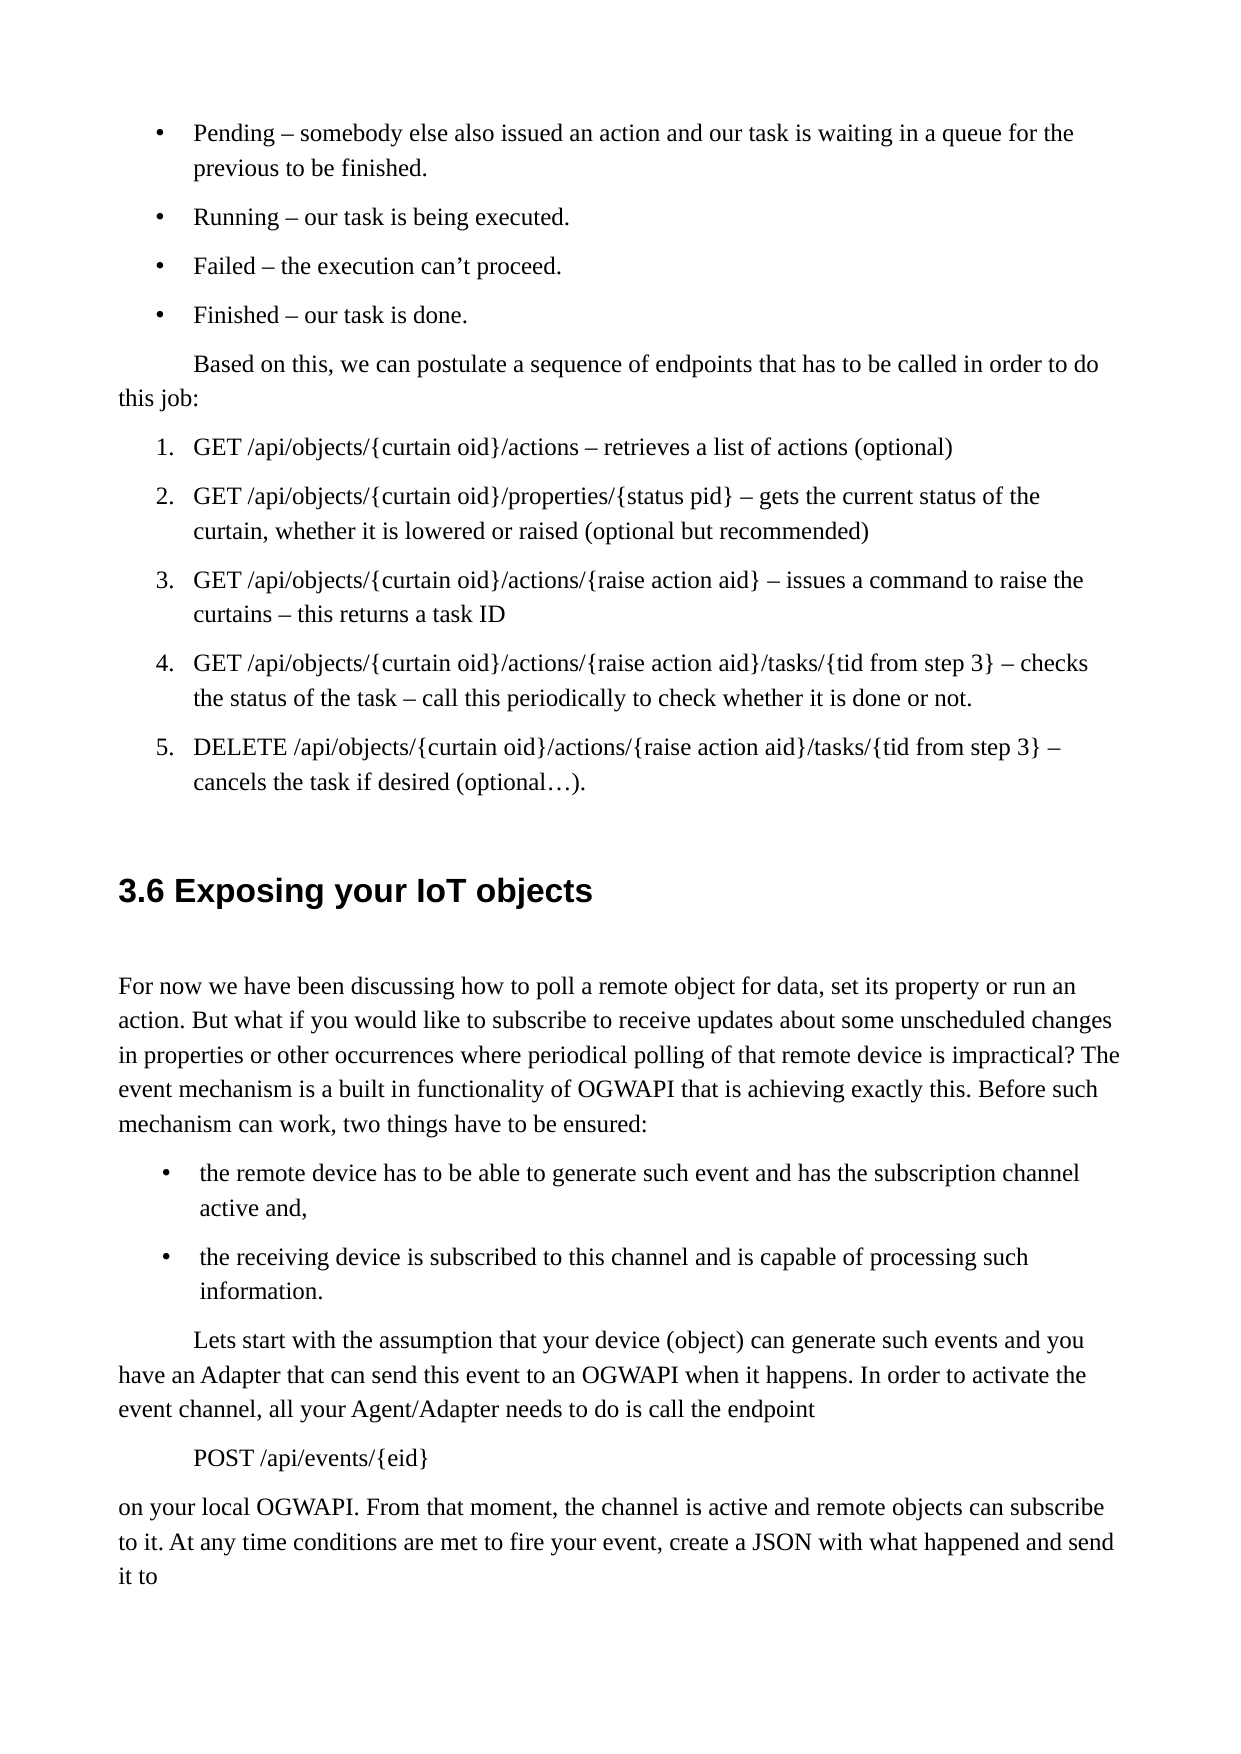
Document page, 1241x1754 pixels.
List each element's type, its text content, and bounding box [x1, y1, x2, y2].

text For now we have been discussing how to poll a remote object for data, set its property or run an action. But what if you would like to subscribe to receive updates about some unscheduled changes in properties or other occurrences where periodical polling of that remote device is impractical? The event mechanism is a built in functionality of OGWAPI that is achieving exactly this. Before such mechanism can work, two things have to be ensured: [118, 971, 1122, 1138]
list GET /api/objects/{curtain oid}/actions – retrieves a list of actions (optional) [156, 432, 1122, 461]
list Finished – our task is done. [156, 300, 1122, 328]
text on your local OGWAPI. From that moment, the channel is active and remote objects can subscribe to it. At any time conditions are met to fire your event, create a JSON with what happened and send it to [118, 1492, 1122, 1590]
text POST /api/events/{eid} [118, 1443, 1122, 1472]
text Based on this, we can postulate a sequence of endpoints that has to be called in order to do this job: [118, 349, 1122, 412]
list Pending – somebody else also issued an action and our task is waiting in a queue for the previous to be finished. [156, 118, 1122, 181]
list the remote device has to be able to generate such event and has the subscription channel active and, [162, 1158, 1122, 1221]
list the receiving device is subscribed to this channel and is capable of processing such information. [162, 1242, 1122, 1305]
list GET /api/objects/{curtain oid}/actions/{raise action aid} – issues a command to raise the curtains – this returns a task ID [156, 565, 1122, 628]
list Failed – the execution can’t proceed. [156, 251, 1122, 279]
text Lets start with the assumption that your device (object) can generate such events and you have an Adapter that can send this event to an OGWAPI when it happens. In order to activate the event channel, all your Agent/Adapter needs to do is call the endpoint [118, 1325, 1122, 1423]
subtitle 3.6 Exposing your IoT objects [118, 871, 1122, 909]
list DELETE /api/objects/{curtain oid}/actions/{raise action aid}/tasks/{tid from step 3} – cancels the task if desired (optional…). [156, 732, 1122, 795]
list GET /api/objects/{curtain oid}/properties/{status pid} – gets the current status of the curtain, whether it is lowered or raised (optional but recommended) [156, 481, 1122, 545]
list Running – our task is being executed. [156, 202, 1122, 230]
list GET /api/objects/{curtain oid}/actions/{raise action aid}/tasks/{tid from step 3} – checks the status of the task – call this periodically to check whether it is done or not. [156, 648, 1122, 712]
